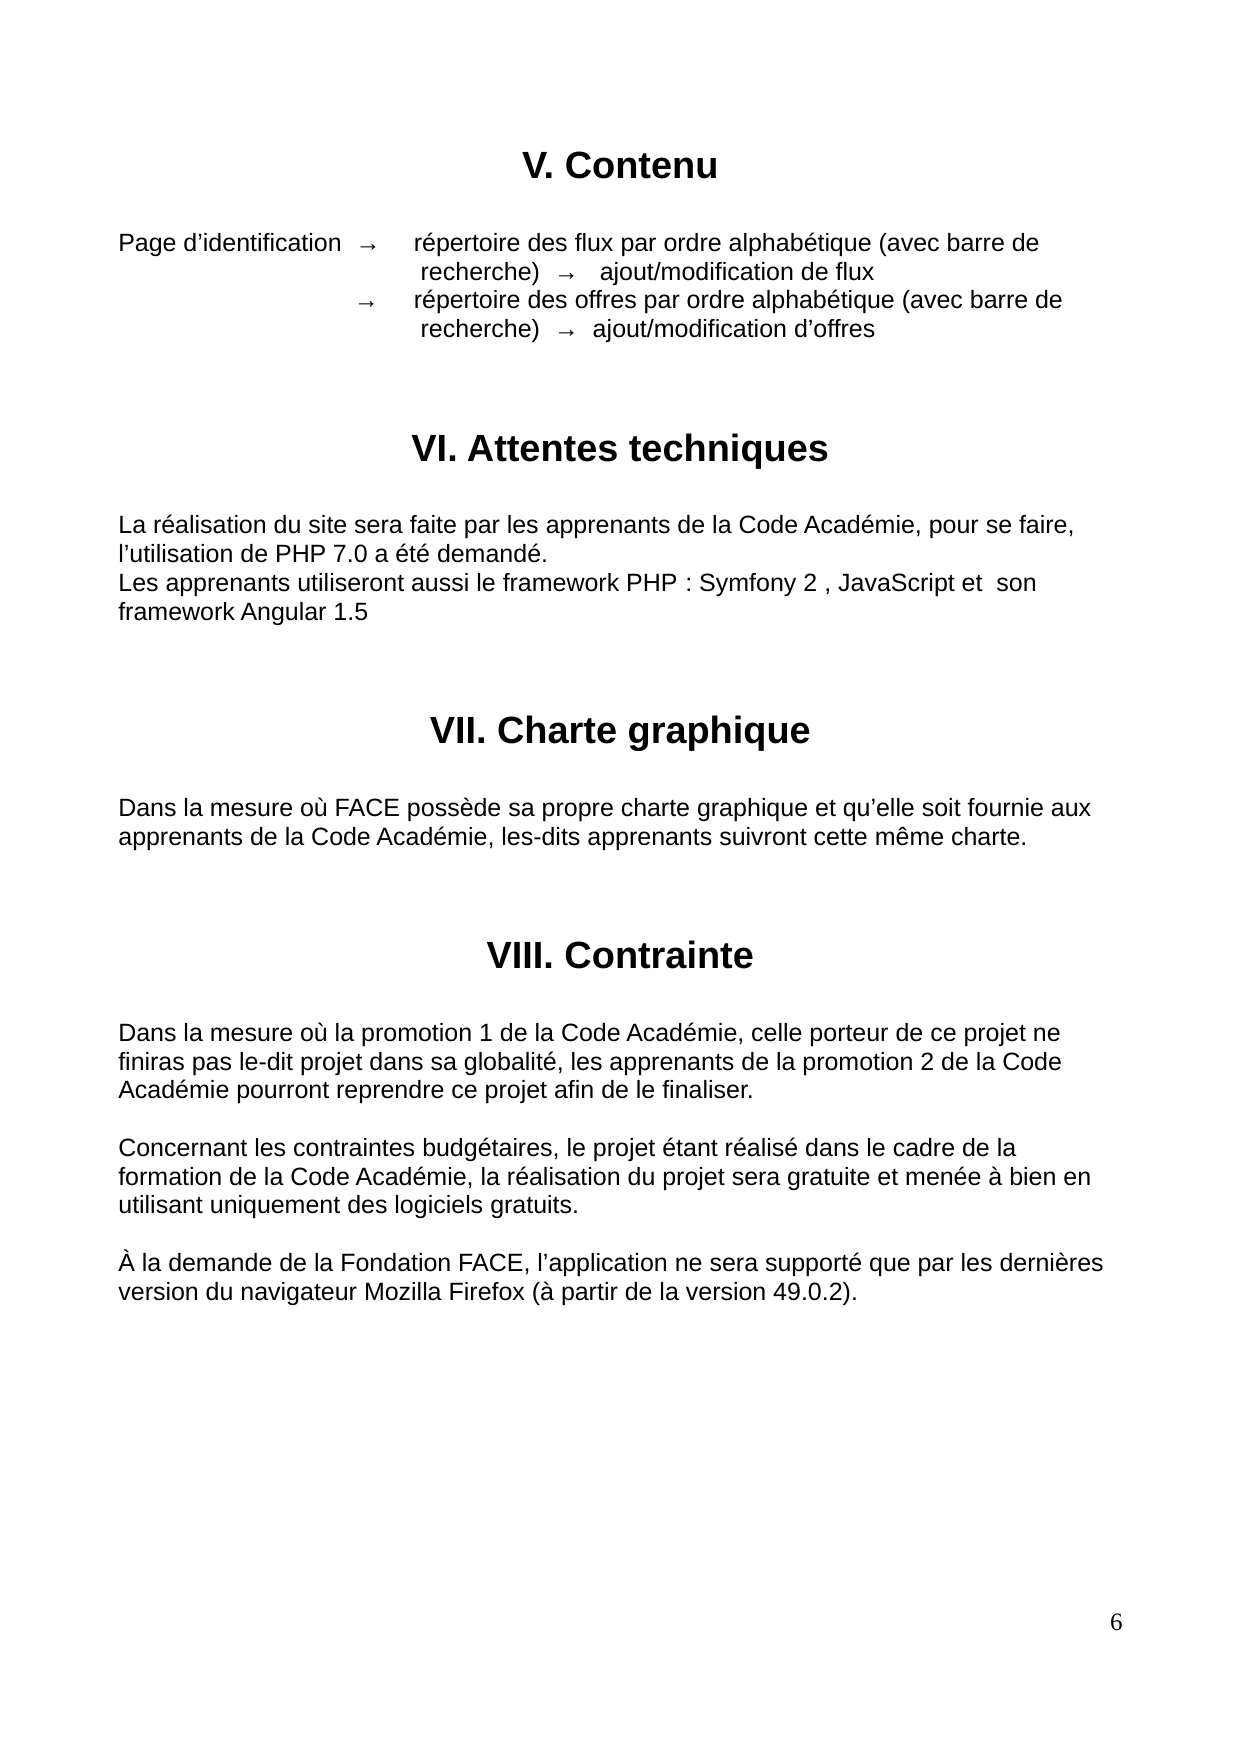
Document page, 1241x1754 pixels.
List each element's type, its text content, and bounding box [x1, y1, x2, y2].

subtitle VIII. Contrainte [118, 933, 1122, 976]
subtitle V. Contenu [118, 143, 1122, 187]
text Dans la mesure où la promotion 1 de la Code Académie, celle porteur de ce projet ne finiras pas le-dit projet dans sa globalité, les apprenants de la promotion 2 de la Code Académie pourront reprendre ce projet afin de le finaliser. [118, 1018, 1122, 1104]
text Dans la mesure où FACE possède sa propre charte graphique et qu’elle soit fournie aux apprenants de la Code Académie, les-dits apprenants suivront cette même charte. [118, 793, 1122, 850]
subtitle VI. Attentes techniques [118, 426, 1122, 469]
text À la demande de la Fondation FACE, l’application ne sera supporté que par les dernières version du navigateur Mozilla Firefox (à partir de la version 49.0.2). [118, 1248, 1122, 1305]
text → répertoire des offres par ordre alphabétique (avec barre de recherche) → ajout/modification d’offres [118, 286, 1122, 343]
text Page d’identification → répertoire des flux par ordre alphabétique (avec barre de recherche) → ajout/modification de flux [118, 228, 1122, 286]
text La réalisation du site sera faite par les apprenants de la Code Académie, pour se faire, l’utilisation de PHP 7.0 a été demandé. [118, 510, 1122, 568]
text Concernant les contraintes budgétaires, le projet étant réalisé dans le cadre de la formation de la Code Académie, la réalisation du projet sera gratuite et menée à bien en utilisant uniquement des logiciels gratuits. [118, 1133, 1122, 1219]
text Les apprenants utiliseront aussi le framework PHP : Symfony 2 , JavaScript et son framework Angular 1.5 [118, 568, 1122, 625]
subtitle VII. Charte graphique [118, 708, 1122, 752]
